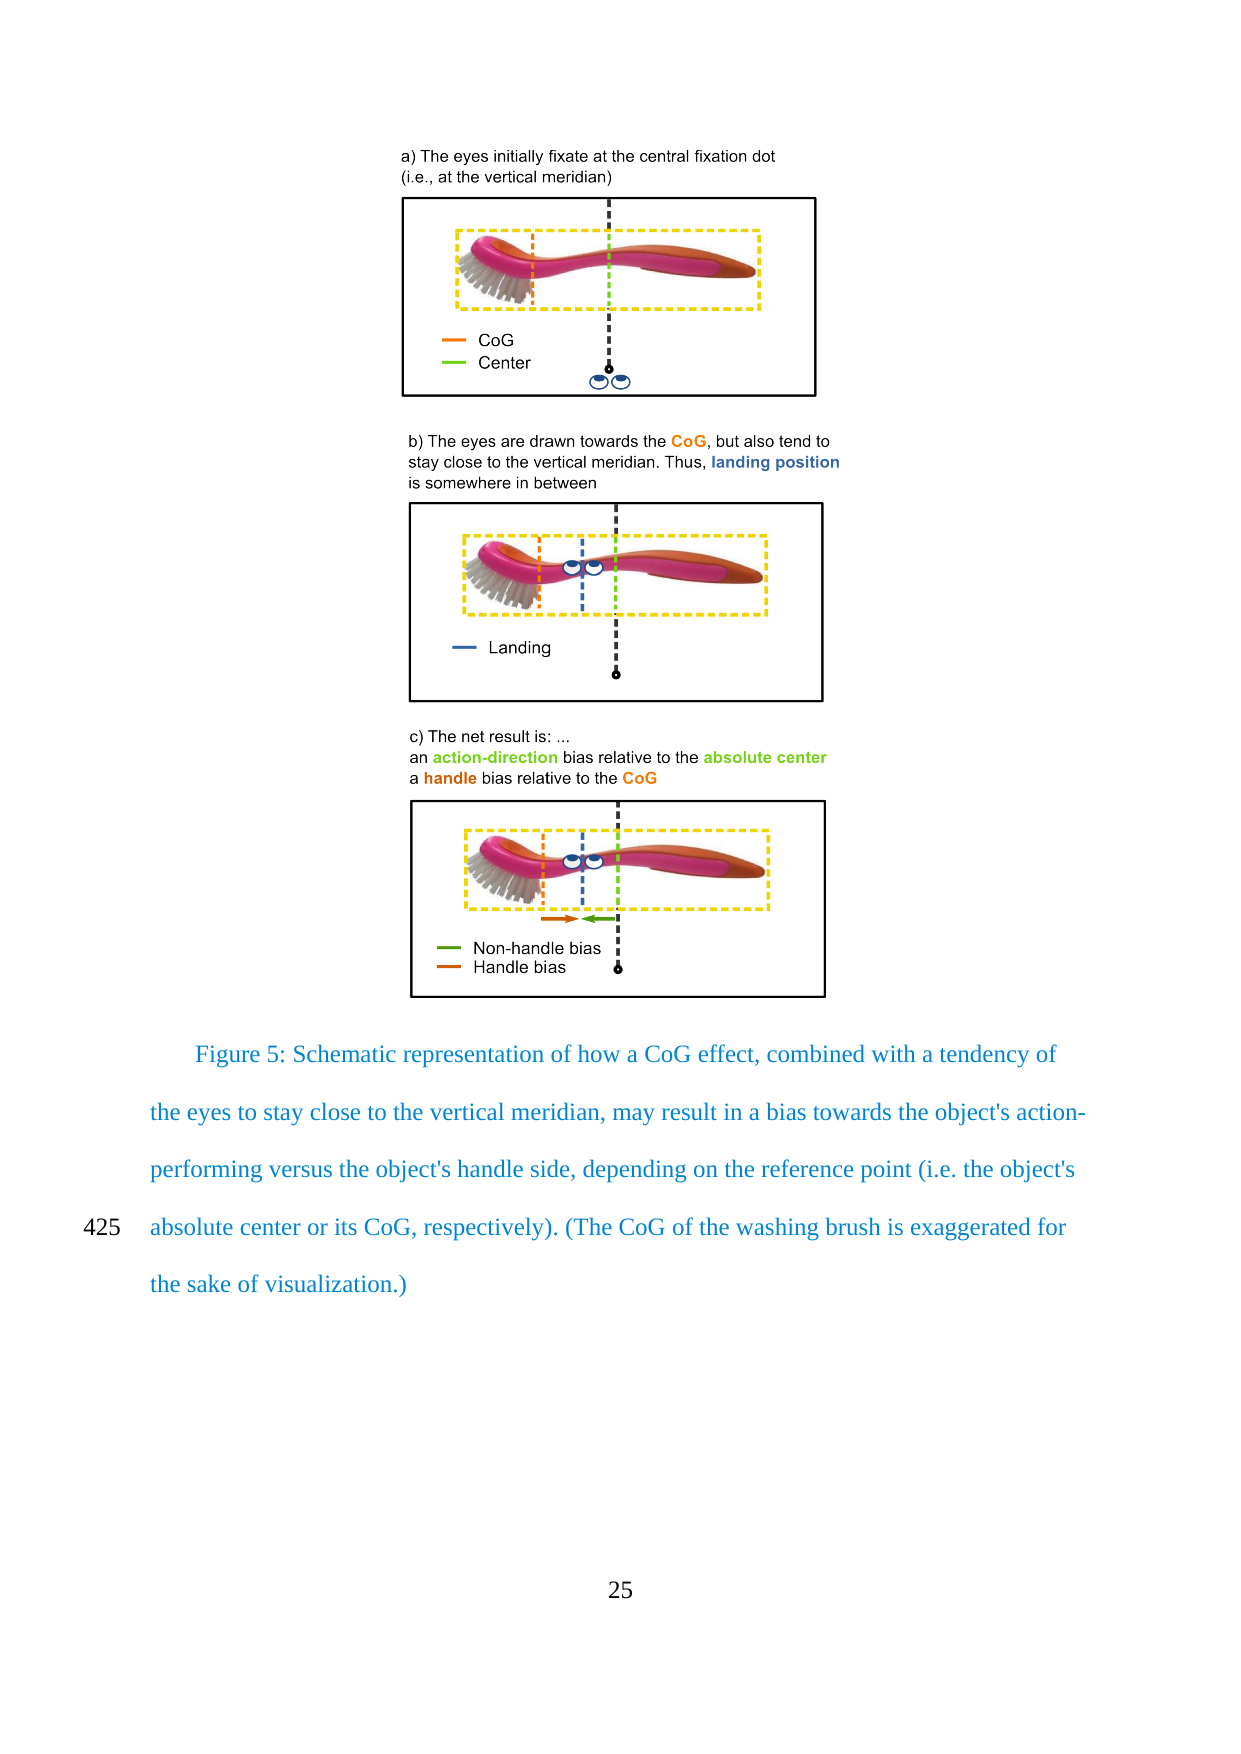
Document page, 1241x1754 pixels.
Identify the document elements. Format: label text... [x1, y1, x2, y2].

picture [401, 150, 839, 998]
subtitle Figure 5: Schematic representation of how a CoG effect, combined with a tendency of the eyes to stay close to the vertical meridian, may result in a bias towards the object's action-performing versus the object's handle side, depending on the reference point (i.e. the object's absolute center or its CoG, respectively). (The CoG of the washing brush is exaggerated for the sake of visualization.) [150, 1039, 1091, 1298]
